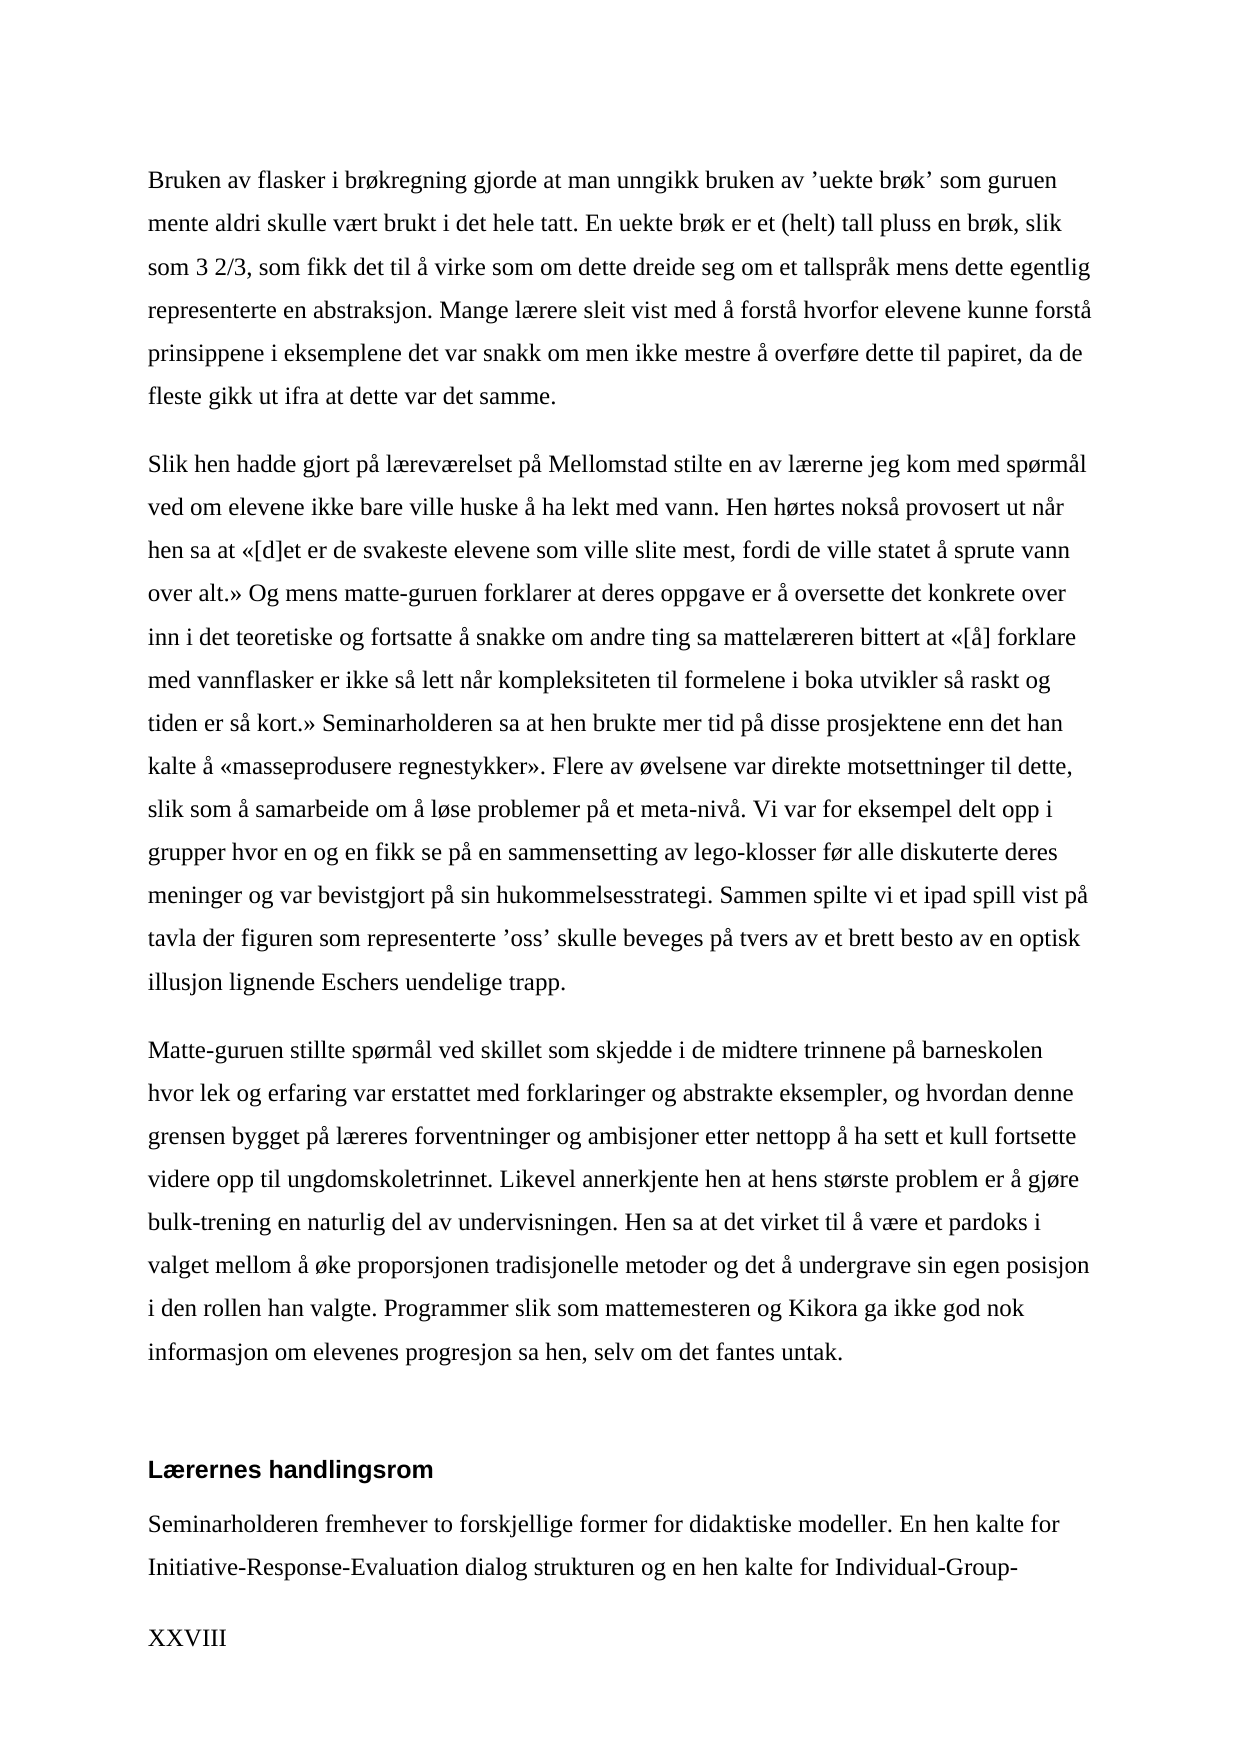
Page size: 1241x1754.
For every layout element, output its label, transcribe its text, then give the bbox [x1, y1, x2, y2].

text Slik hen hadde gjort på læreværelset på Mellomstad stilte en av lærerne jeg kom med spørmål ved om elevene ikke bare ville huske å ha lekt med vann. Hen hørtes nokså provosert ut når hen sa at «[d]et er de svakeste elevene som ville slite mest, fordi de ville statet å sprute vann over alt.» Og mens matte-guruen forklarer at deres oppgave er å oversette det konkrete over inn i det teoretiske og fortsatte å snakke om andre ting sa mattelæreren bittert at «[å] forklare med vannflasker er ikke så lett når kompleksiteten til formelene i boka utvikler så raskt og tiden er så kort.» Seminarholderen sa at hen brukte mer tid på disse prosjektene enn det han kalte å «masseprodusere regnestykker». Flere av øvelsene var direkte motsettninger til dette, slik som å samarbeide om å løse problemer på et meta-nivå. Vi var for eksempel delt opp i grupper hvor en og en fikk se på en sammensetting av lego-klosser før alle diskuterte deres meninger og var bevistgjort på sin hukommelsesstrategi. Sammen spilte vi et ipad spill vist på tavla der figuren som representerte ’oss’ skulle beveges på tvers av et brett besto av en optisk illusjon lignende Eschers uendelige trapp. [148, 449, 1092, 995]
text Matte-guruen stillte spørmål ved skillet som skjedde i de midtere trinnene på barneskolen hvor lek og erfaring var erstattet med forklaringer og abstrakte eksempler, og hvordan denne grensen bygget på læreres forventninger og ambisjoner etter nettopp å ha sett et kull fortsette videre opp til ungdomskoletrinnet. Likevel annerkjente hen at hens største problem er å gjøre bulk-trening en naturlig del av undervisningen. Hen sa at det virket til å være et pardoks i valget mellom å øke proporsjonen tradisjonelle metoder og det å undergrave sin egen posisjon i den rollen han valgte. Programmer slik som mattemesteren og Kikora ga ikke god nok informasjon om elevenes progresjon sa hen, selv om det fantes untak. [148, 1035, 1092, 1365]
text Bruken av flasker i brøkregning gjorde at man unngikk bruken av ’uekte brøk’ som guruen mente aldri skulle vært brukt i det hele tatt. En uekte brøk er et (helt) tall pluss en brøk, slik som 3 2/3, som fikk det til å virke som om dette dreide seg om et tallspråk mens dette egentlig representerte en abstraksjon. Mange lærere sleit vist med å forstå hvorfor elevene kunne forstå prinsippene i eksemplene det var snakk om men ikke mestre å overføre dette til papiret, da de fleste gikk ut ifra at dette var det samme. [148, 165, 1092, 410]
text Seminarholderen fremhever to forskjellige former for didaktiske modeller. En hen kalte for Initiative-Response-Evaluation dialog strukturen og en hen kalte for Individual-Group- [148, 1509, 1092, 1581]
text Lærernes handlingsrom [148, 1455, 1092, 1483]
